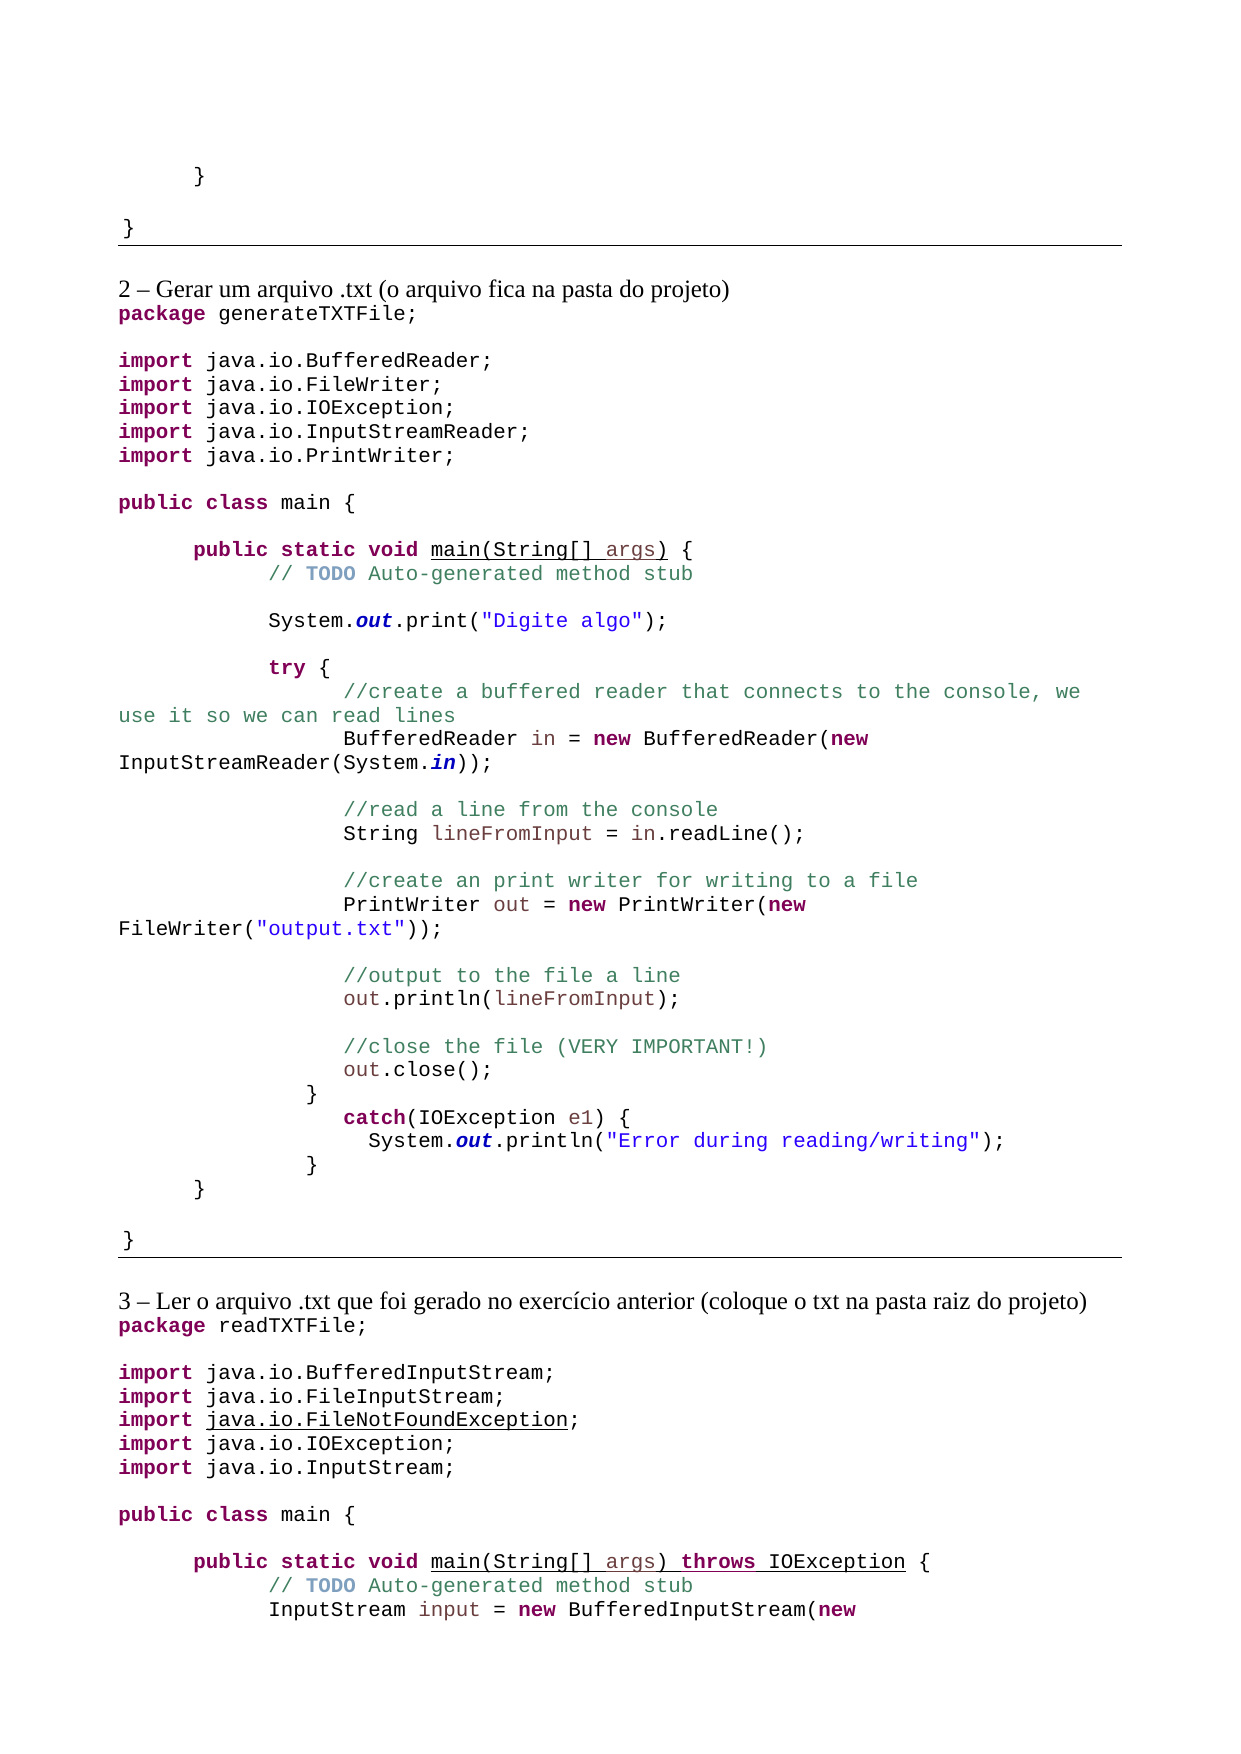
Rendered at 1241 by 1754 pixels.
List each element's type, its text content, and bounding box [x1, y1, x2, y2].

text // TODO Auto-generated method stub [118, 1575, 1122, 1599]
text out.println(lineFromInput); [118, 988, 1122, 1012]
text } [118, 165, 1122, 189]
text out.close(); [118, 1059, 1122, 1083]
text package generateTXTFile; [118, 303, 1122, 326]
text } [118, 1154, 1122, 1178]
text //create a buffered reader that connects to the console, we use it so we can read lines [118, 681, 1122, 728]
text } [118, 1225, 1122, 1257]
text System.out.print("Digite algo"); [118, 610, 1122, 634]
text //output to the file a line [118, 965, 1122, 988]
text catch(IOException e1) { [118, 1107, 1122, 1130]
text import java.io.FileNotFoundException; [118, 1409, 1122, 1433]
text import java.io.FileWriter; [118, 374, 1122, 397]
text import java.io.IOException; [118, 1433, 1122, 1457]
text package readTXTFile; [118, 1315, 1122, 1338]
text import java.io.BufferedReader; [118, 350, 1122, 374]
text //create an print writer for writing to a file [118, 870, 1122, 894]
text import java.io.PrintWriter; [118, 444, 1122, 468]
text public static void main(String[] args) throws IOException { [118, 1551, 1122, 1575]
text //read a line from the console [118, 799, 1122, 823]
text import java.io.InputStream; [118, 1457, 1122, 1480]
text public class main { [118, 492, 1122, 516]
text 2 – Gerar um arquivo .txt (o arquivo fica na pasta do projeto) [118, 274, 1122, 303]
text try { [118, 657, 1122, 681]
text import java.io.FileInputStream; [118, 1386, 1122, 1409]
text public class main { [118, 1504, 1122, 1528]
text BufferedReader in = new BufferedReader(new InputStreamReader(System.in)); [118, 728, 1122, 776]
text } [118, 1083, 1122, 1107]
text import java.io.InputStreamReader; [118, 421, 1122, 444]
text } [118, 1178, 1122, 1201]
text System.out.println("Error during reading/writing"); [118, 1130, 1122, 1154]
text import java.io.BufferedInputStream; [118, 1362, 1122, 1386]
text String lineFromInput = in.readLine(); [118, 823, 1122, 847]
text // TODO Auto-generated method stub [118, 563, 1122, 586]
text InputStream input = new BufferedInputStream(new [118, 1599, 1122, 1622]
text PrintWriter out = new PrintWriter(new FileWriter("output.txt")); [118, 894, 1122, 941]
text 3 – Ler o arquivo .txt que foi gerado no exercício anterior (coloque o txt na pasta raiz do projeto) [118, 1286, 1122, 1315]
text } [118, 213, 1122, 245]
text import java.io.IOException; [118, 397, 1122, 421]
text //close the file (VERY IMPORTANT!) [118, 1036, 1122, 1059]
text public static void main(String[] args) { [118, 539, 1122, 563]
